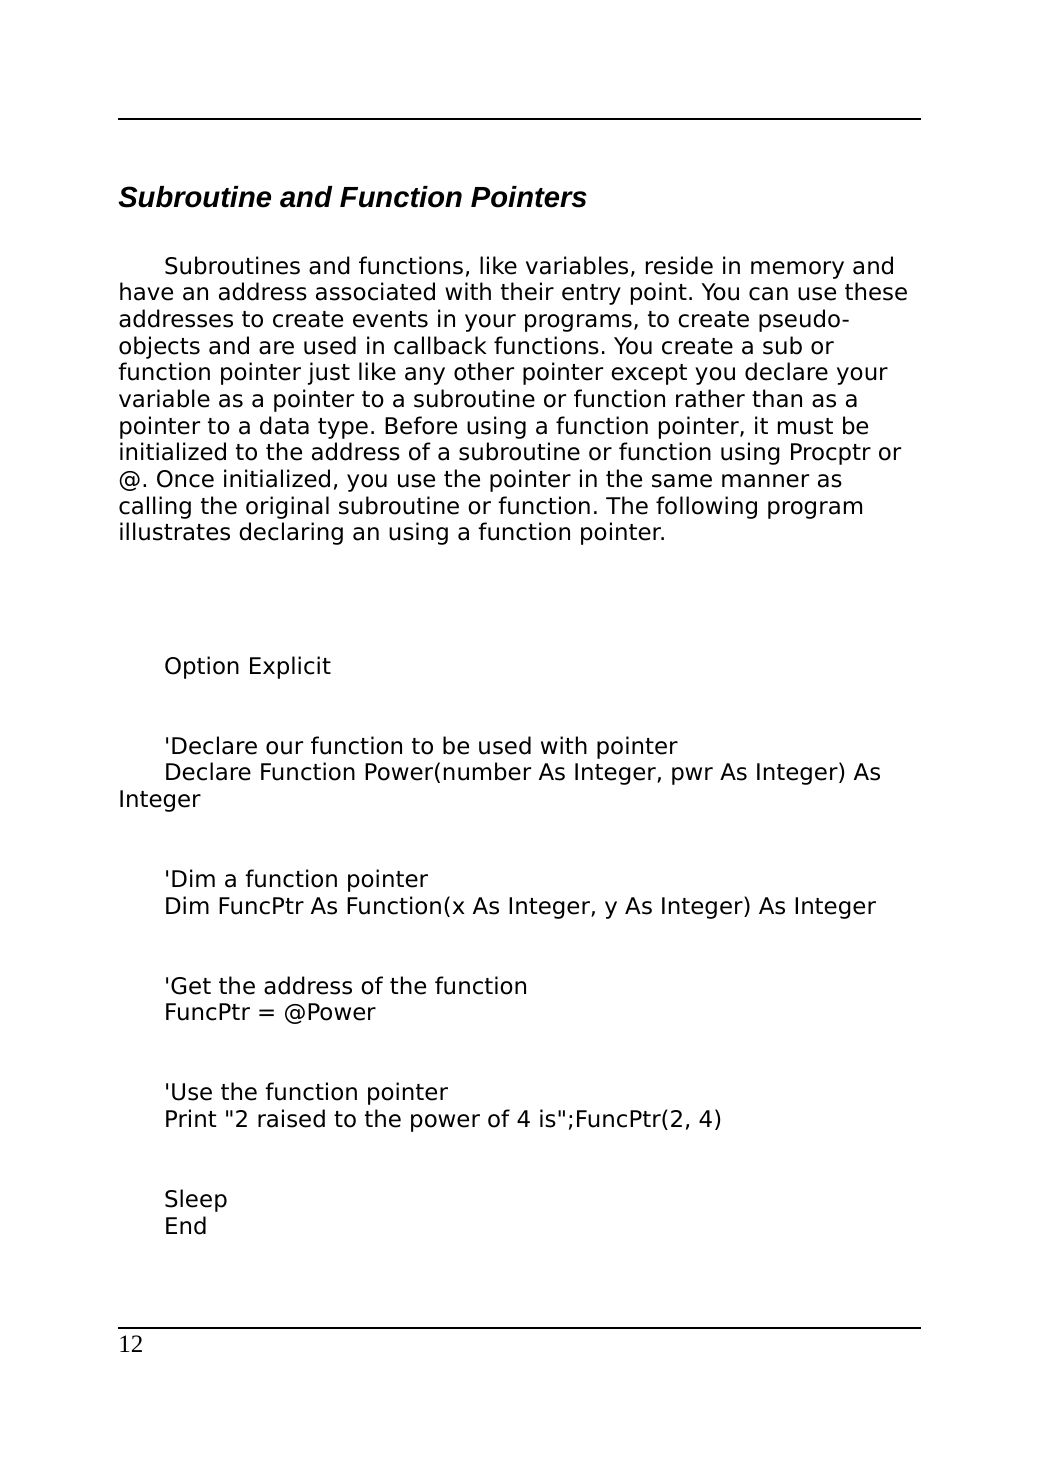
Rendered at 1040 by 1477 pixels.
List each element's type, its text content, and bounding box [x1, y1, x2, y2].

text 'Use the function pointer [118, 1079, 921, 1106]
text 'Get the address of the function [118, 973, 921, 999]
text End [118, 1213, 921, 1239]
text Dim FuncPtr As Function(x As Integer, y As Integer) As Integer [118, 893, 921, 919]
subtitle Subroutine and Function Pointers [118, 180, 921, 214]
text FuncPtr = @Power [118, 999, 921, 1026]
text Declare Function Power(number As Integer, pwr As Integer) As Integer [118, 759, 921, 813]
text Print "2 raised to the power of 4 is";FuncPtr(2, 4) [118, 1106, 921, 1133]
text 'Declare our function to be used with pointer [118, 733, 921, 759]
text Sleep [118, 1186, 921, 1213]
text Subroutines and functions, like variables, reside in memory and have an address associated with their entry point. You can use these addresses to create events in your programs, to create pseudo-objects and are used in callback functions. You create a sub or function pointer just like any other pointer except you declare your variable as a pointer to a subroutine or function rather than as a pointer to a data type. Before using a function pointer, it must be initialized to the address of a subroutine or function using Procptr or @. Once initialized, you use the pointer in the same manner as calling the original subroutine or function. The following program illustrates declaring an using a function pointer. [118, 253, 921, 546]
text 'Dim a function pointer [118, 866, 921, 893]
text Option Explicit [118, 653, 921, 679]
